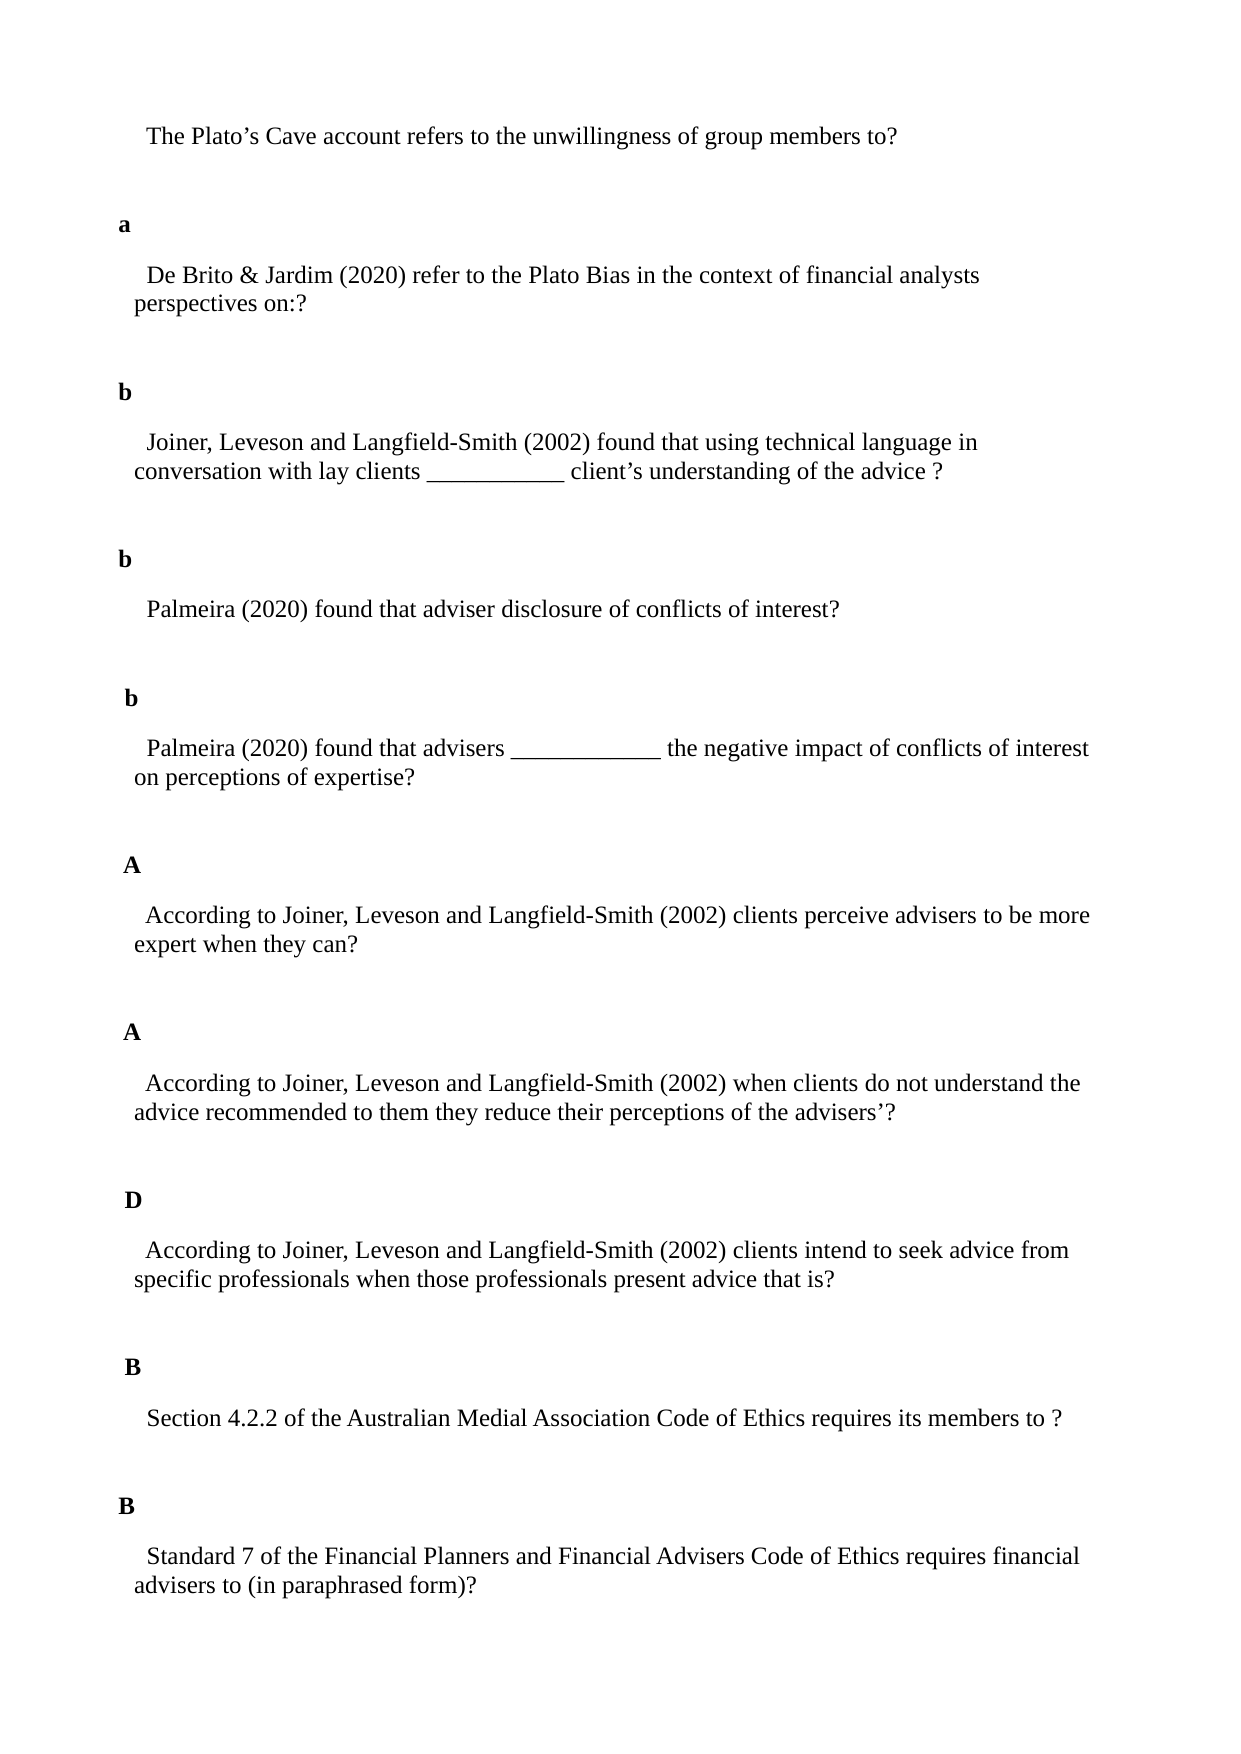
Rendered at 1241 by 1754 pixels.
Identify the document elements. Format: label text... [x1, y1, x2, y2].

table_header [1106, 730, 1122, 817]
table_header [118, 1539, 131, 1625]
table_header [118, 592, 131, 649]
table_header [118, 257, 131, 343]
table_header De Brito & Jardim (2020) refer to the Plato Bias in the context of financial analysts perspectives on:? [131, 257, 1106, 343]
text b [118, 511, 1122, 573]
table_header Palmeira (2020) found that advisers ____________ the negative impact of conflicts of interest on perceptions of expertise? [131, 730, 1106, 817]
table_header Joiner, Leveson and Langfield-Smith (2002) found that using technical language in conversation with lay clients ___________ client’s understanding of the advice ? [131, 424, 1106, 511]
table_header According to Joiner, Leveson and Langfield-Smith (2002) clients intend to seek advice from specific professionals when those professionals present advice that is? [131, 1233, 1106, 1319]
table_header [1106, 424, 1122, 511]
table_header [863, 592, 879, 649]
table_header [118, 1400, 131, 1458]
text B [118, 1458, 1122, 1519]
text b [118, 343, 1122, 405]
table_header According to Joiner, Leveson and Langfield-Smith (2002) when clients do not understand the advice recommended to them they reduce their perceptions of the advisers’? [131, 1065, 1106, 1152]
text a [118, 176, 1122, 238]
table_header [1106, 1539, 1122, 1625]
text D [118, 1152, 1122, 1213]
table_header [921, 118, 937, 176]
table_header [1106, 898, 1122, 984]
table_header [1106, 1233, 1122, 1319]
table_header [118, 730, 131, 817]
table_header [118, 118, 131, 176]
table_header [1106, 257, 1122, 343]
text B [118, 1319, 1122, 1381]
table_header Section 4.2.2 of the Australian Medial Association Code of Ethics requires its members to ? [131, 1400, 1088, 1458]
table_header [118, 1233, 131, 1319]
table_header [118, 1065, 131, 1152]
table_header The Plato’s Cave account refers to the unwillingness of group members to? [131, 118, 921, 176]
table_header [118, 898, 131, 984]
table_header Standard 7 of the Financial Planners and Financial Advisers Code of Ethics requires financial advisers to (in paraphrased form)? [131, 1539, 1106, 1625]
text b [118, 649, 1122, 711]
text A [118, 817, 1122, 879]
table_header Palmeira (2020) found that adviser disclosure of conflicts of interest? [131, 592, 863, 649]
table_header [1088, 1400, 1104, 1458]
table_header [1106, 1065, 1122, 1152]
table_header According to Joiner, Leveson and Langfield-Smith (2002) clients perceive advisers to be more expert when they can? [131, 898, 1106, 984]
table_header [118, 424, 131, 511]
text A [118, 984, 1122, 1046]
